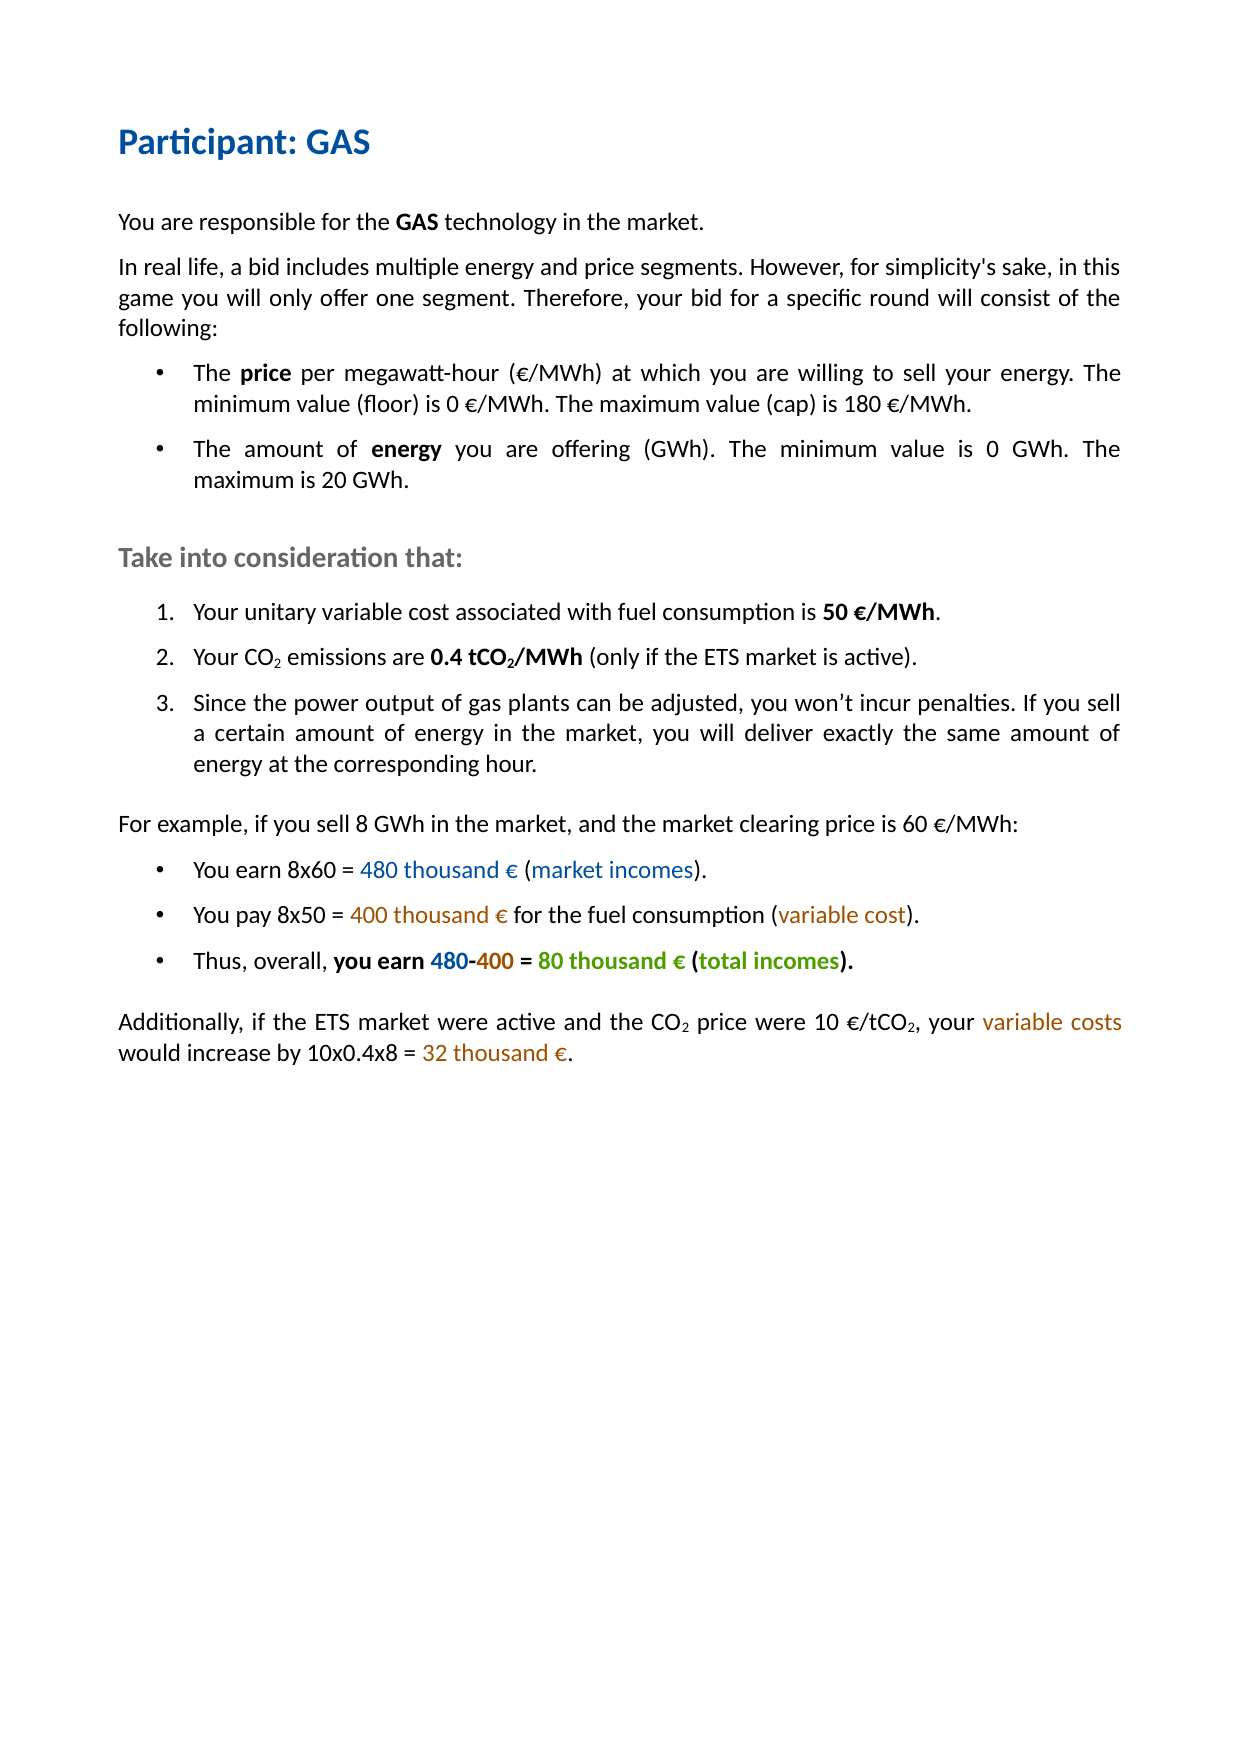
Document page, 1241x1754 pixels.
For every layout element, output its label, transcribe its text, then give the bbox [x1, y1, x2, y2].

subtitle Take into consideration that: [118, 539, 1122, 575]
list The amount of energy you are offering (GWh). The minimum value is 0 GWh. The maximum is 20 GWh. [156, 433, 1122, 494]
subtitle Participant: GAS [118, 118, 1122, 164]
text In real life, a bid includes multiple energy and price segments. However, for simplicity's sake, in this game you will only offer one segment. Therefore, your bid for a specific round will consist of the following: [118, 251, 1122, 343]
text Additionally, if the ETS market were active and the CO2 price were 10 €/tCO2, your variable costs would increase by 10x0.4x8 = 32 thousand €. [118, 1006, 1122, 1067]
list You earn 8x60 = 480 thousand € (market incomes). [156, 854, 1122, 884]
text You are responsible for the GAS technology in the market. [118, 206, 1122, 236]
text For example, if you sell 8 GWh in the market, and the market clearing price is 60 €/MWh: [118, 808, 1122, 839]
list Your CO2 emissions are 0.4 tCO2/MWh (only if the ETS market is active). [156, 641, 1122, 672]
list The price per megawatt-hour (€/MWh) at which you are willing to sell your energy. The minimum value (floor) is 0 €/MWh. The maximum value (cap) is 180 €/MWh. [156, 358, 1122, 419]
list You pay 8x50 = 400 thousand € for the fuel consumption (variable cost). [156, 899, 1122, 930]
list Thus, overall, you earn 480-400 = 80 thousand € (total incomes). [156, 945, 1122, 976]
list Your unitary variable cost associated with fuel consumption is 50 €/MWh. [156, 596, 1122, 626]
list Since the power output of gas plants can be adjusted, you won’t incur penalties. If you sell a certain amount of energy in the market, you will deliver exactly the same amount of energy at the corresponding hour. [156, 687, 1122, 778]
